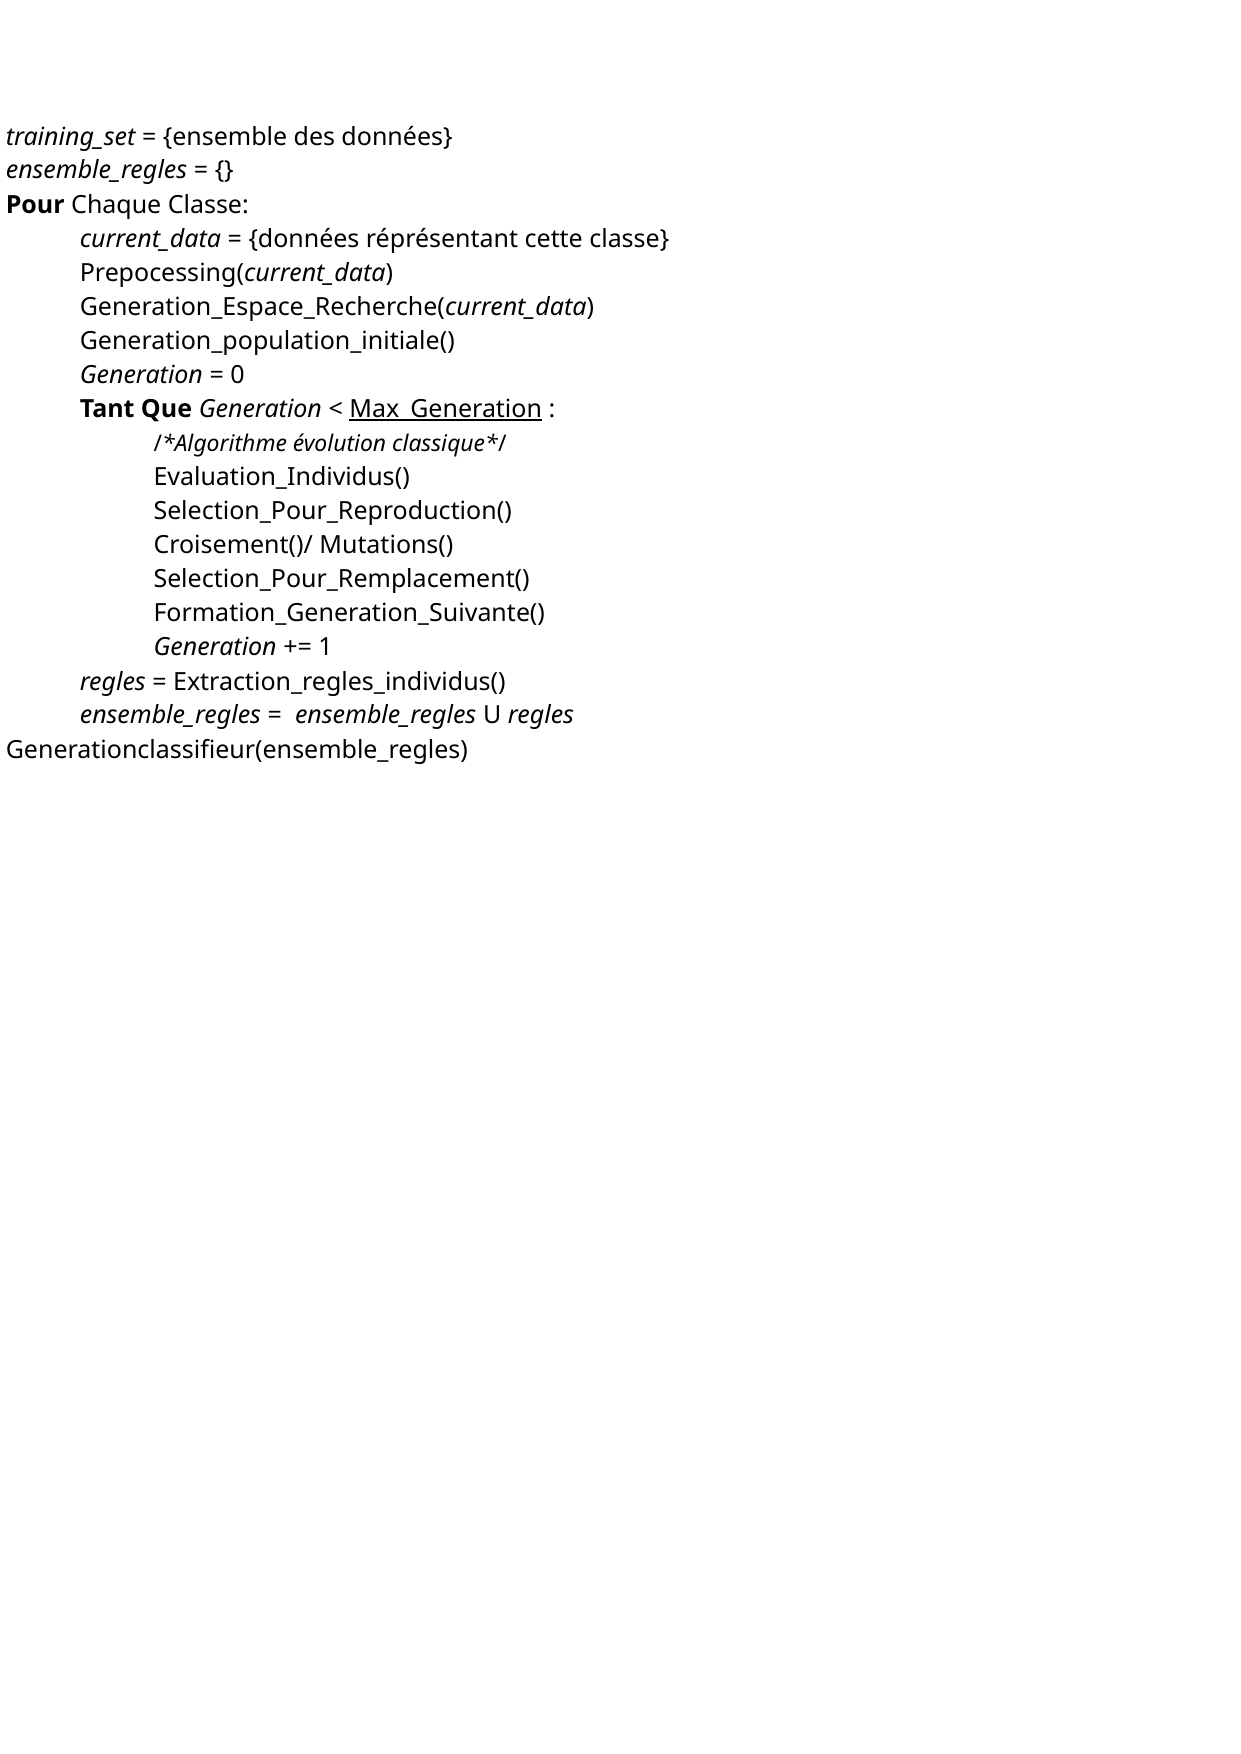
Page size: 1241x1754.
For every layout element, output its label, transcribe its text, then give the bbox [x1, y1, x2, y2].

text Generation_population_initiale() [6, 322, 1122, 357]
text regles = Extraction_regles_individus() [6, 663, 1122, 697]
text Pour Chaque Classe: [6, 186, 1122, 220]
text Selection_Pour_Remplacement() [6, 561, 1122, 595]
text Generation_Espace_Recherche(current_data) [6, 288, 1122, 322]
text Generationclassifieur(ensemble_regles) [6, 731, 1122, 765]
text Generation += 1 [6, 629, 1122, 663]
text current_data = {données réprésentant cette classe} [6, 220, 1122, 254]
text Tant Que Generation < Max_Generation : [6, 391, 1122, 425]
text Formation_Generation_Suivante() [6, 595, 1122, 629]
text training_set = {ensemble des données} [6, 118, 1122, 152]
text Generation = 0 [6, 357, 1122, 391]
text ensemble_regles = {} [6, 152, 1122, 186]
text Croisement()/ Mutations() [6, 527, 1122, 561]
text /*Algorithme évolution classique*/ [6, 425, 1122, 459]
text Prepocessing(current_data) [6, 254, 1122, 288]
text Selection_Pour_Reproduction() [6, 493, 1122, 527]
text Evaluation_Individus() [6, 459, 1122, 493]
text ensemble_regles = ensemble_regles U regles [6, 697, 1122, 731]
